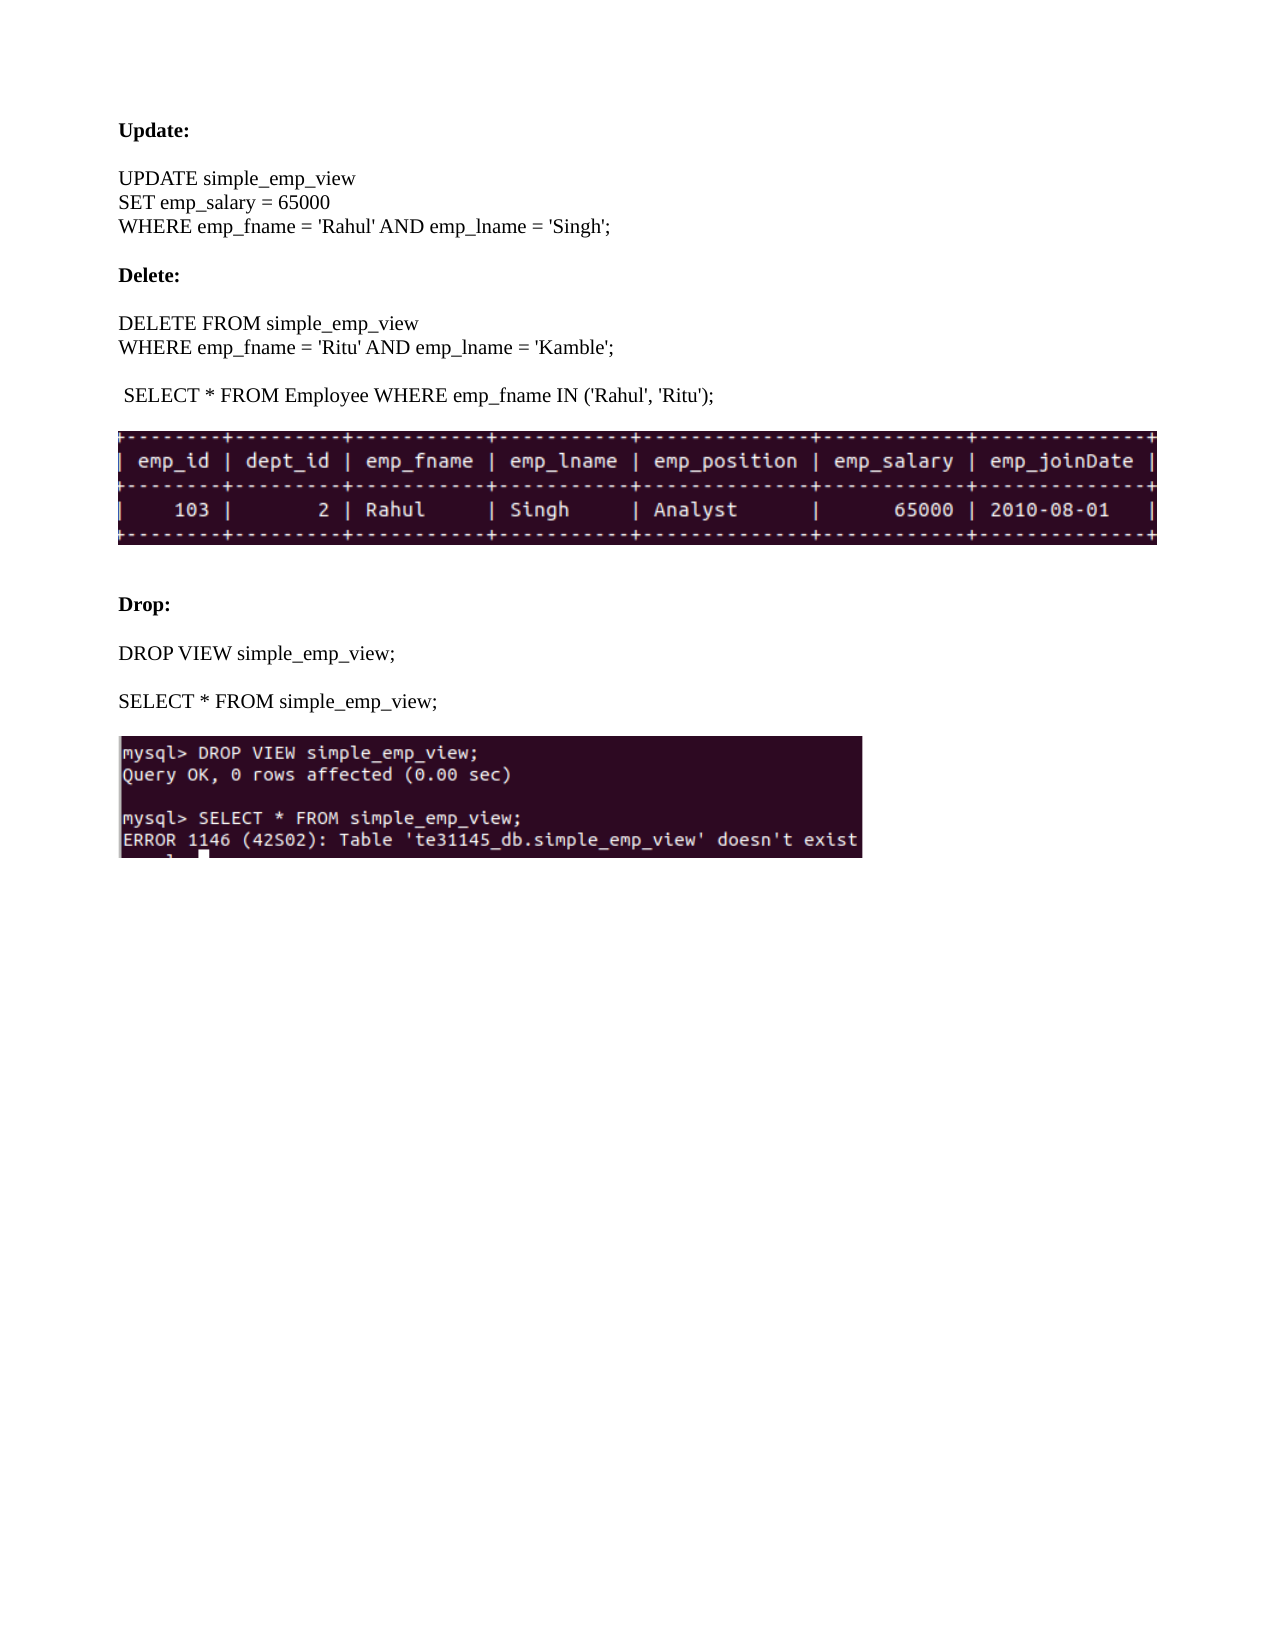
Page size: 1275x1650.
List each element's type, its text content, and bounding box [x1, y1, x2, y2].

picture [118, 431, 1157, 545]
text SELECT * FROM Employee WHERE emp_fname IN ('Rahul', 'Ritu'); [118, 383, 1157, 407]
text UPDATE simple_emp_view [118, 166, 1157, 190]
text Delete: [118, 262, 1157, 287]
text SET emp_salary = 65000 [118, 190, 1157, 214]
text DROP VIEW simple_emp_view; [118, 641, 1157, 664]
text WHERE emp_fname = 'Rahul' AND emp_lname = 'Singh'; [118, 214, 1157, 238]
text Drop: [118, 592, 1157, 616]
text DELETE FROM simple_emp_view [118, 311, 1157, 335]
text WHERE emp_fname = 'Ritu' AND emp_lname = 'Kamble'; [118, 335, 1157, 359]
picture [118, 736, 863, 858]
text Update: [118, 118, 1157, 142]
text SELECT * FROM simple_emp_view; [118, 689, 1157, 713]
